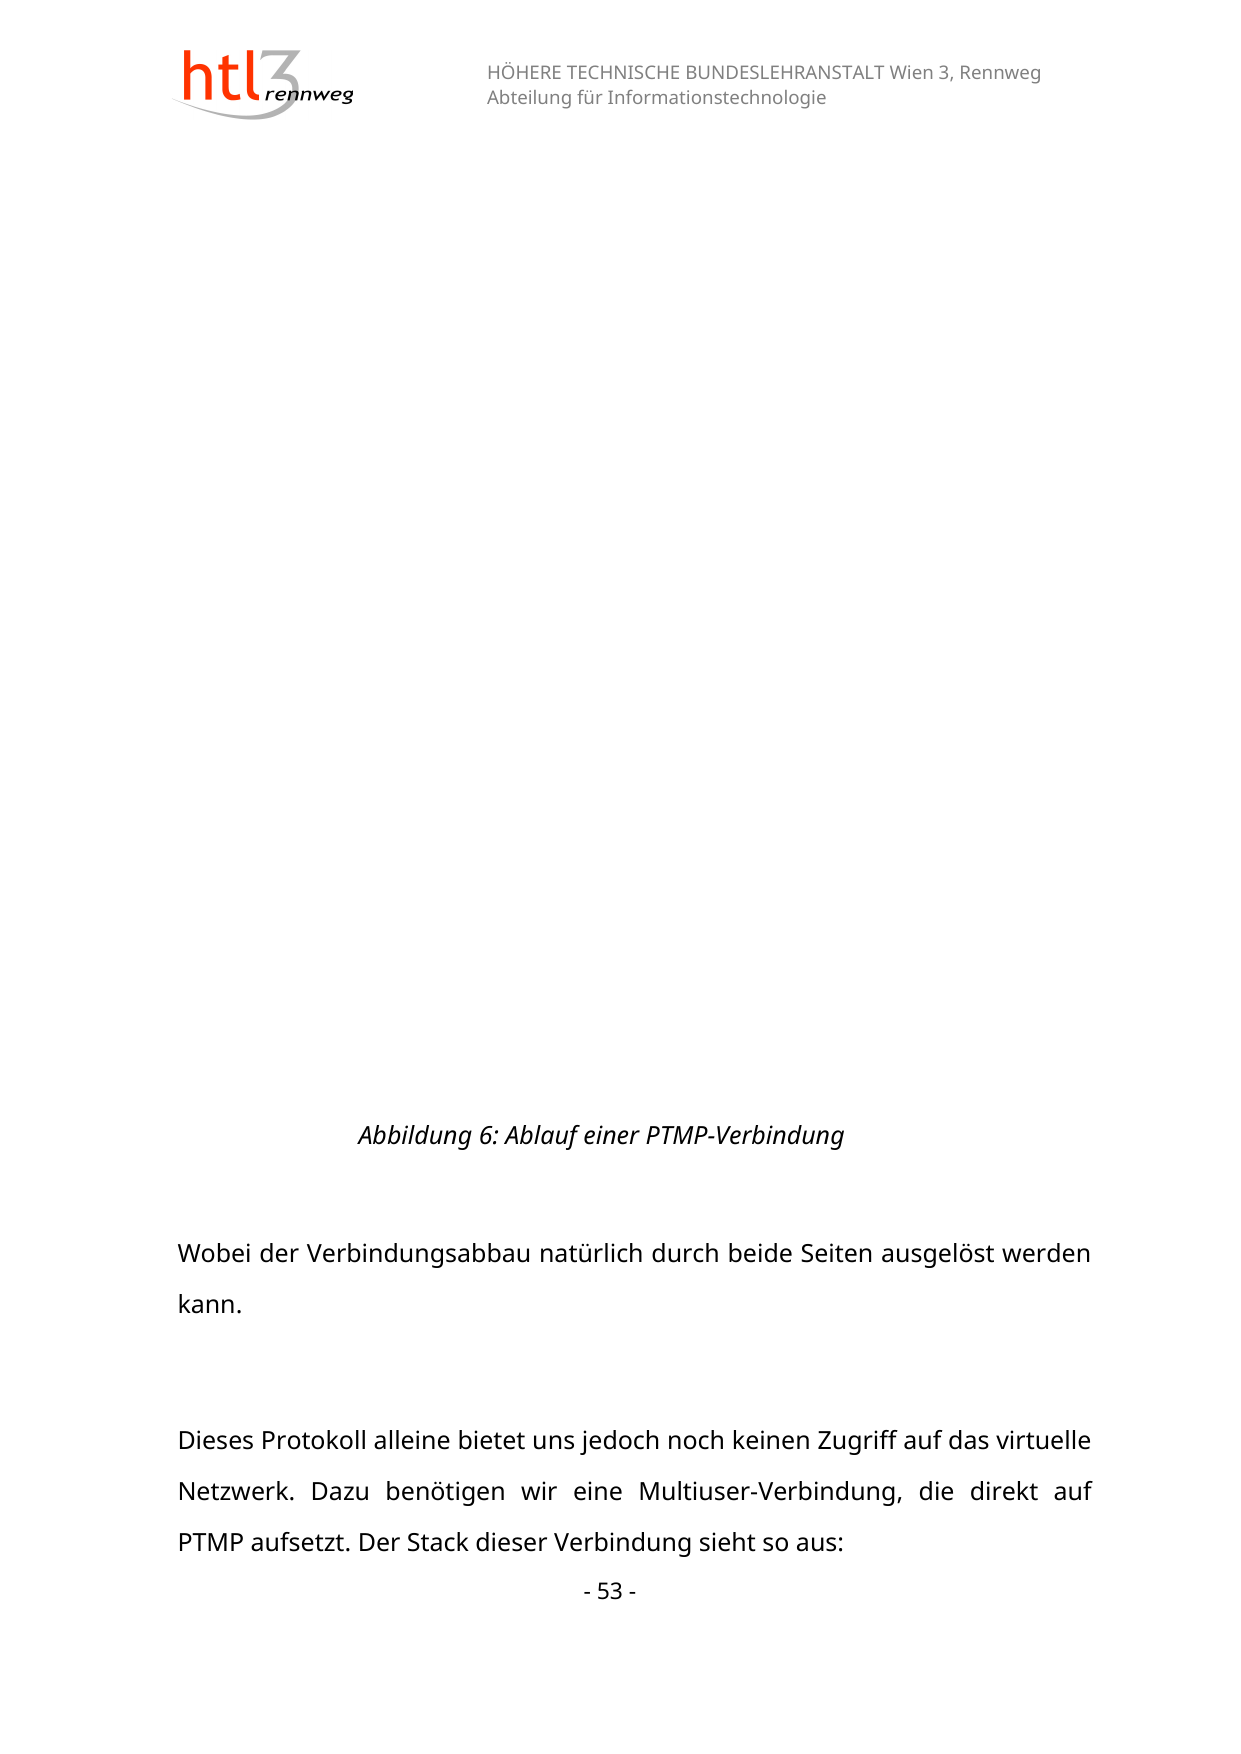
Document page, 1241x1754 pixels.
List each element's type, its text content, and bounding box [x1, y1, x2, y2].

picture [171, 50, 353, 120]
text Abbildung 6: Ablauf einer PTMP-Verbindung [358, 178, 911, 1151]
text Wobei der Verbindungsabbau natürlich durch beide Seiten ausgelöst werden kann. [177, 1236, 1092, 1321]
text Dieses Protokoll alleine bietet uns jedoch noch keinen Zugriff auf das virtuelle Netzwerk. Dazu benötigen wir eine Multiuser-Verbindung, die direkt auf PTMP aufsetzt. Der Stack dieser Verbindung sieht so aus: [177, 1422, 1092, 1559]
